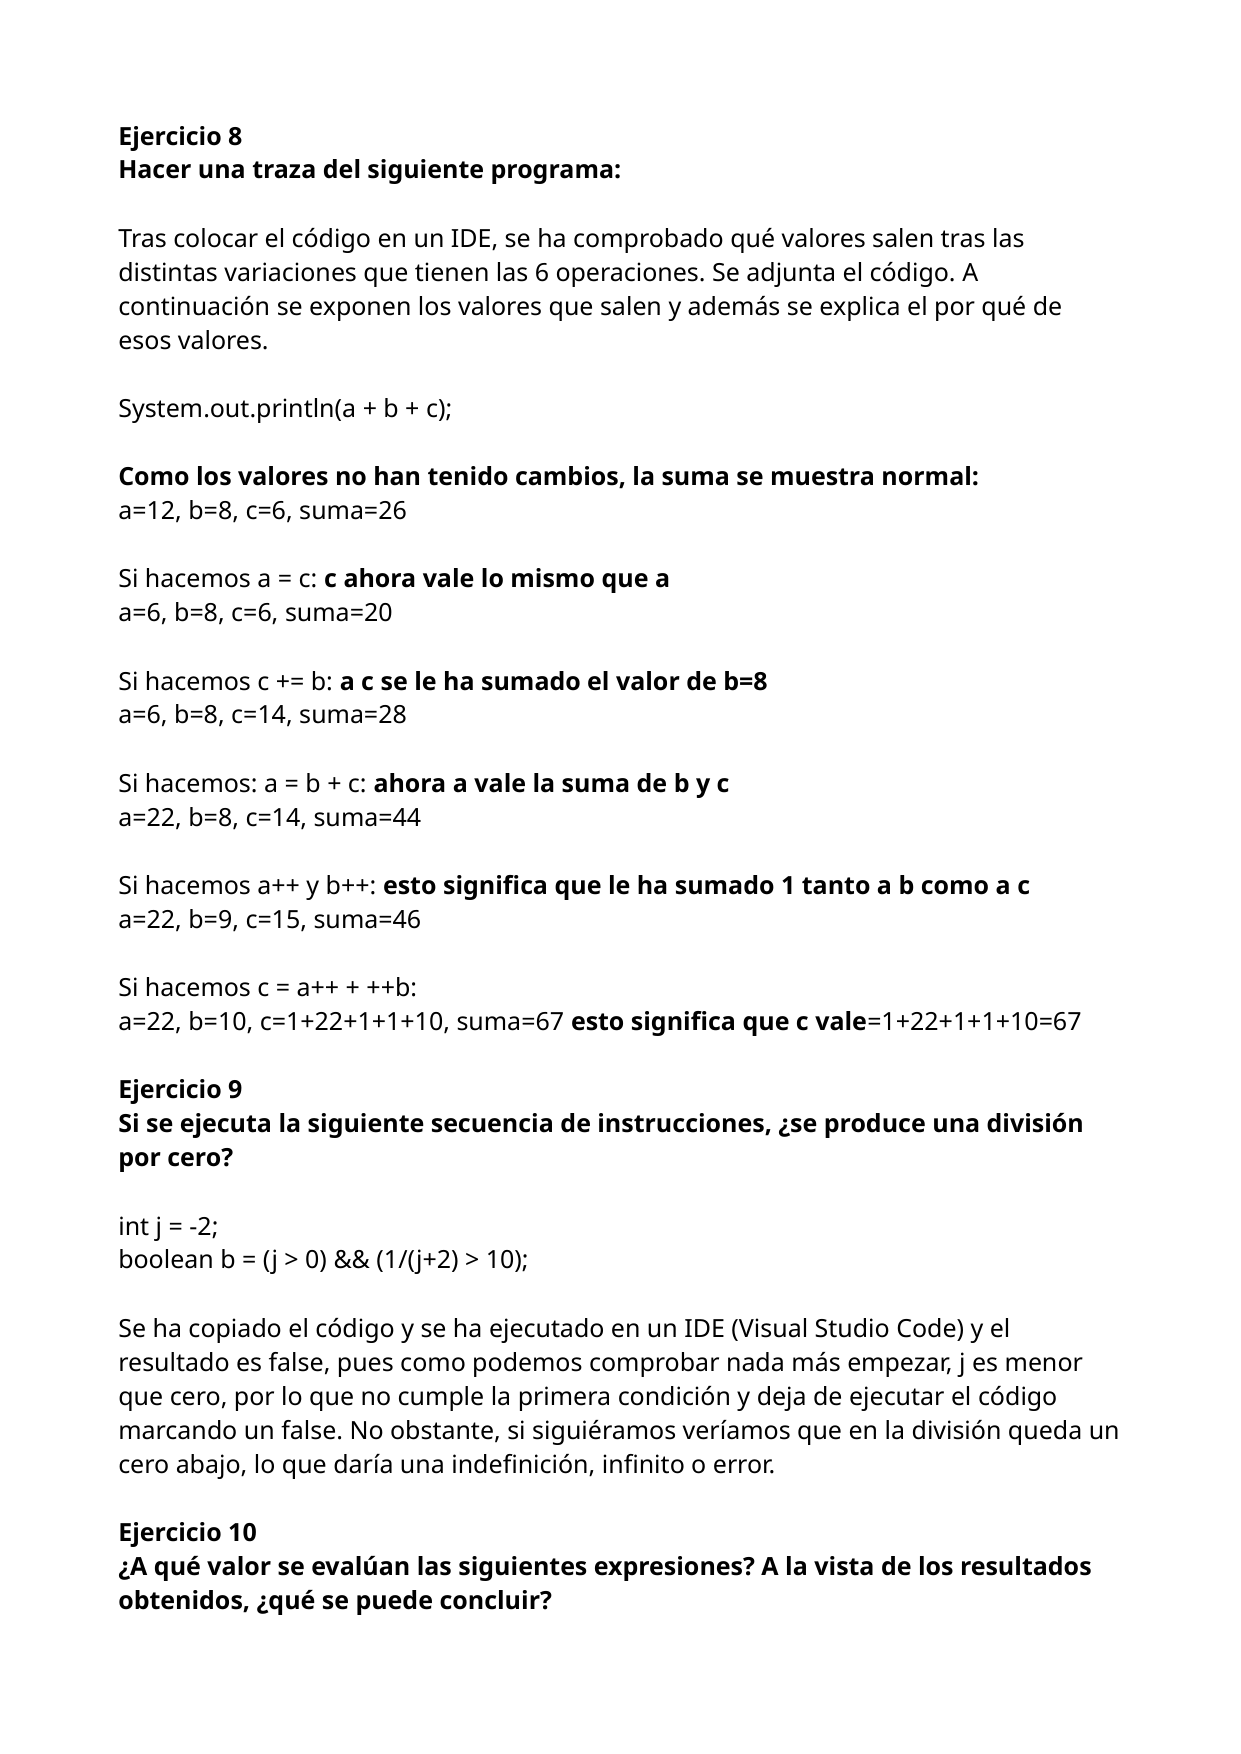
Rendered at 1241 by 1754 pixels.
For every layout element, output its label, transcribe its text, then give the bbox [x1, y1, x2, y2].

text a=6, b=8, c=6, suma=20 [118, 595, 1122, 629]
text a=22, b=8, c=14, suma=44 [118, 799, 1122, 833]
text int j = -2; [118, 1208, 1122, 1242]
text Si hacemos c = a++ + ++b: [118, 970, 1122, 1004]
text a=22, b=10, c=1+22+1+1+10, suma=67 esto significa que c vale=1+22+1+1+10=67 [118, 1004, 1122, 1038]
text a=22, b=9, c=15, suma=46 [118, 902, 1122, 936]
text Ejercicio 9 [118, 1072, 1122, 1106]
text Si hacemos: a = b + c: ahora a vale la suma de b y c [118, 765, 1122, 799]
text a=12, b=8, c=6, suma=26 [118, 493, 1122, 527]
text a=6, b=8, c=14, suma=28 [118, 697, 1122, 731]
text Se ha copiado el código y se ha ejecutado en un IDE (Visual Studio Code) y el resultado es false, pues como podemos comprobar nada más empezar, j es menor que cero, por lo que no cumple la primera condición y deja de ejecutar el código marcando un false. No obstante, si siguiéramos veríamos que en la división queda un cero abajo, lo que daría una indefinición, infinito o error. [118, 1310, 1122, 1481]
text Como los valores no han tenido cambios, la suma se muestra normal: [118, 459, 1122, 493]
text System.out.println(a + b + c); [118, 391, 1122, 425]
text Si hacemos a = c: c ahora vale lo mismo que a [118, 561, 1122, 595]
text Tras colocar el código en un IDE, se ha comprobado qué valores salen tras las distintas variaciones que tienen las 6 operaciones. Se adjunta el código. A continuación se exponen los valores que salen y además se explica el por qué de esos valores. [118, 220, 1122, 357]
text Si se ejecuta la siguiente secuencia de instrucciones, ¿se produce una división por cero? [118, 1106, 1122, 1174]
text Si hacemos a++ y b++: esto significa que le ha sumado 1 tanto a b como a c [118, 867, 1122, 902]
text Ejercicio 10 [118, 1515, 1122, 1549]
text Ejercicio 8 [118, 118, 1122, 152]
text Si hacemos c += b: a c se le ha sumado el valor de b=8 [118, 663, 1122, 697]
text boolean b = (j > 0) && (1/(j+2) > 10); [118, 1242, 1122, 1276]
text Hacer una traza del siguiente programa: [118, 152, 1122, 186]
text ¿A qué valor se evalúan las siguientes expresiones? A la vista de los resultados obtenidos, ¿qué se puede concluir? [118, 1549, 1122, 1617]
